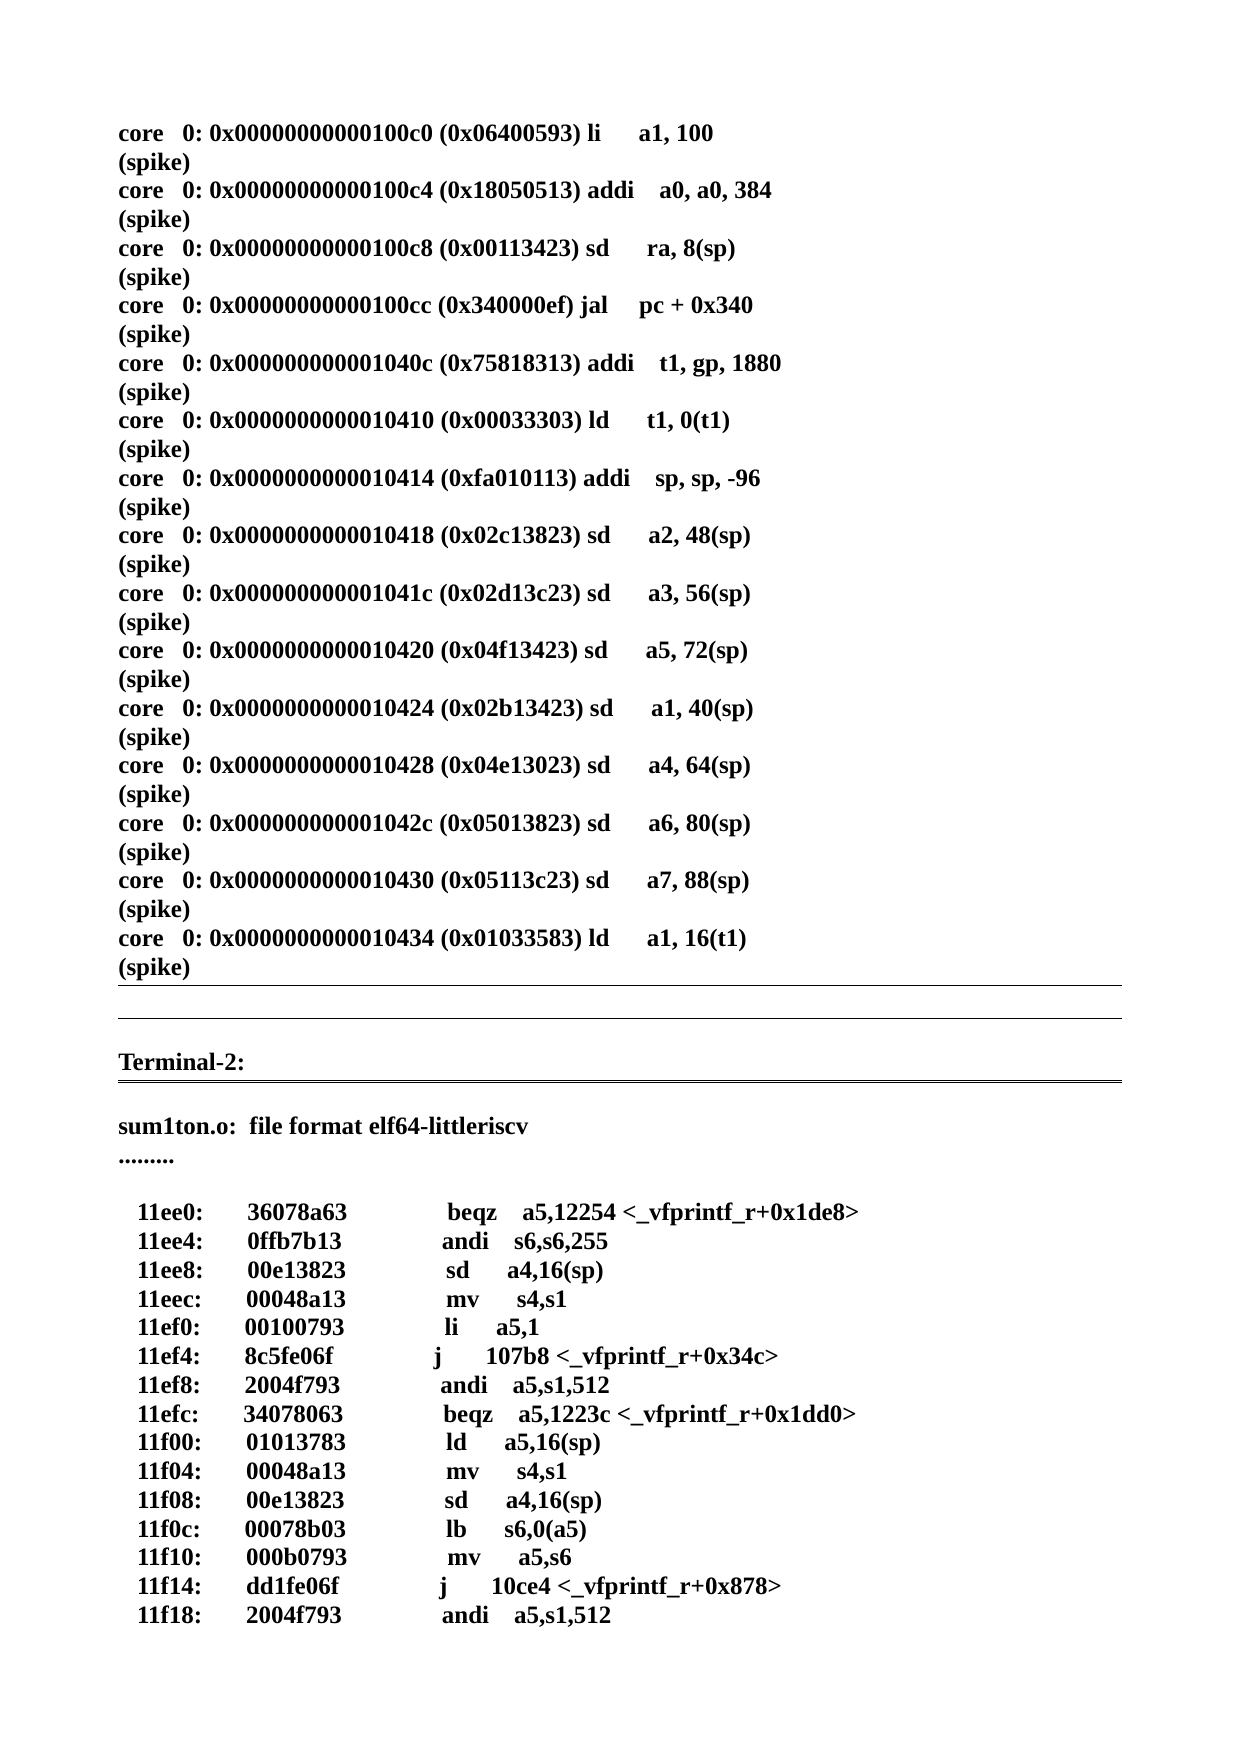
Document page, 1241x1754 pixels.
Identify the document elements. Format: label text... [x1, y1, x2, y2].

text (spike) [118, 262, 1122, 291]
text core 0: 0x0000000000010430 (0x05113c23) sd a7, 88(sp) [118, 866, 1122, 894]
text 11ee8: 00e13823 sd a4,16(sp) [118, 1255, 1122, 1284]
text core 0: 0x0000000000010424 (0x02b13423) sd a1, 40(sp) [118, 693, 1122, 722]
text (spike) [118, 664, 1122, 693]
text (spike) [118, 894, 1122, 923]
text core 0: 0x0000000000010420 (0x04f13423) sd a5, 72(sp) [118, 636, 1122, 664]
text (spike) [118, 837, 1122, 866]
text 11eec: 00048a13 mv s4,s1 [118, 1284, 1122, 1312]
text 11f08: 00e13823 sd a4,16(sp) [118, 1485, 1122, 1514]
text (spike) [118, 779, 1122, 808]
text (spike) [118, 147, 1122, 176]
text 11ee0: 36078a63 beqz a5,12254 <_vfprintf_r+0x1de8> [118, 1197, 1122, 1226]
text core 0: 0x0000000000010414 (0xfa010113) addi sp, sp, -96 [118, 463, 1122, 492]
text 11efc: 34078063 beqz a5,1223c <_vfprintf_r+0x1dd0> [118, 1399, 1122, 1427]
text (spike) [118, 549, 1122, 578]
text 11f04: 00048a13 mv s4,s1 [118, 1456, 1122, 1485]
text sum1ton.o: file format elf64-littleriscv [118, 1111, 1122, 1140]
text core 0: 0x0000000000010410 (0x00033303) ld t1, 0(t1) [118, 406, 1122, 434]
text 11f0c: 00078b03 lb s6,0(a5) [118, 1514, 1122, 1542]
text core 0: 0x000000000001040c (0x75818313) addi t1, gp, 1880 [118, 348, 1122, 377]
text (spike) [118, 607, 1122, 636]
text 11f18: 2004f793 andi a5,s1,512 [118, 1600, 1122, 1629]
text (spike) [118, 492, 1122, 521]
text core 0: 0x0000000000010434 (0x01033583) ld a1, 16(t1) [118, 923, 1122, 952]
text core 0: 0x0000000000010428 (0x04e13023) sd a4, 64(sp) [118, 751, 1122, 779]
text (spike) [118, 722, 1122, 751]
text (spike) [118, 204, 1122, 233]
text 11ef4: 8c5fe06f j 107b8 <_vfprintf_r+0x34c> [118, 1341, 1122, 1370]
text (spike) [118, 377, 1122, 406]
text 11ef0: 00100793 li a5,1 [118, 1312, 1122, 1341]
text ......... [118, 1140, 1122, 1169]
text core 0: 0x0000000000010418 (0x02c13823) sd a2, 48(sp) [118, 521, 1122, 549]
text (spike) [118, 952, 1122, 985]
text (spike) [118, 434, 1122, 463]
text 11ef8: 2004f793 andi a5,s1,512 [118, 1370, 1122, 1399]
text Terminal-2: [118, 1047, 1122, 1080]
text core 0: 0x00000000000100c4 (0x18050513) addi a0, a0, 384 [118, 176, 1122, 204]
text core 0: 0x00000000000100cc (0x340000ef) jal pc + 0x340 [118, 291, 1122, 319]
text core 0: 0x00000000000100c8 (0x00113423) sd ra, 8(sp) [118, 233, 1122, 262]
text (spike) [118, 319, 1122, 348]
text core 0: 0x000000000001041c (0x02d13c23) sd a3, 56(sp) [118, 578, 1122, 607]
text core 0: 0x000000000001042c (0x05013823) sd a6, 80(sp) [118, 808, 1122, 837]
text 11f14: dd1fe06f j 10ce4 <_vfprintf_r+0x878> [118, 1571, 1122, 1600]
text 11ee4: 0ffb7b13 andi s6,s6,255 [118, 1226, 1122, 1255]
text 11f00: 01013783 ld a5,16(sp) [118, 1427, 1122, 1456]
text 11f10: 000b0793 mv a5,s6 [118, 1542, 1122, 1571]
text core 0: 0x00000000000100c0 (0x06400593) li a1, 100 [118, 118, 1122, 147]
